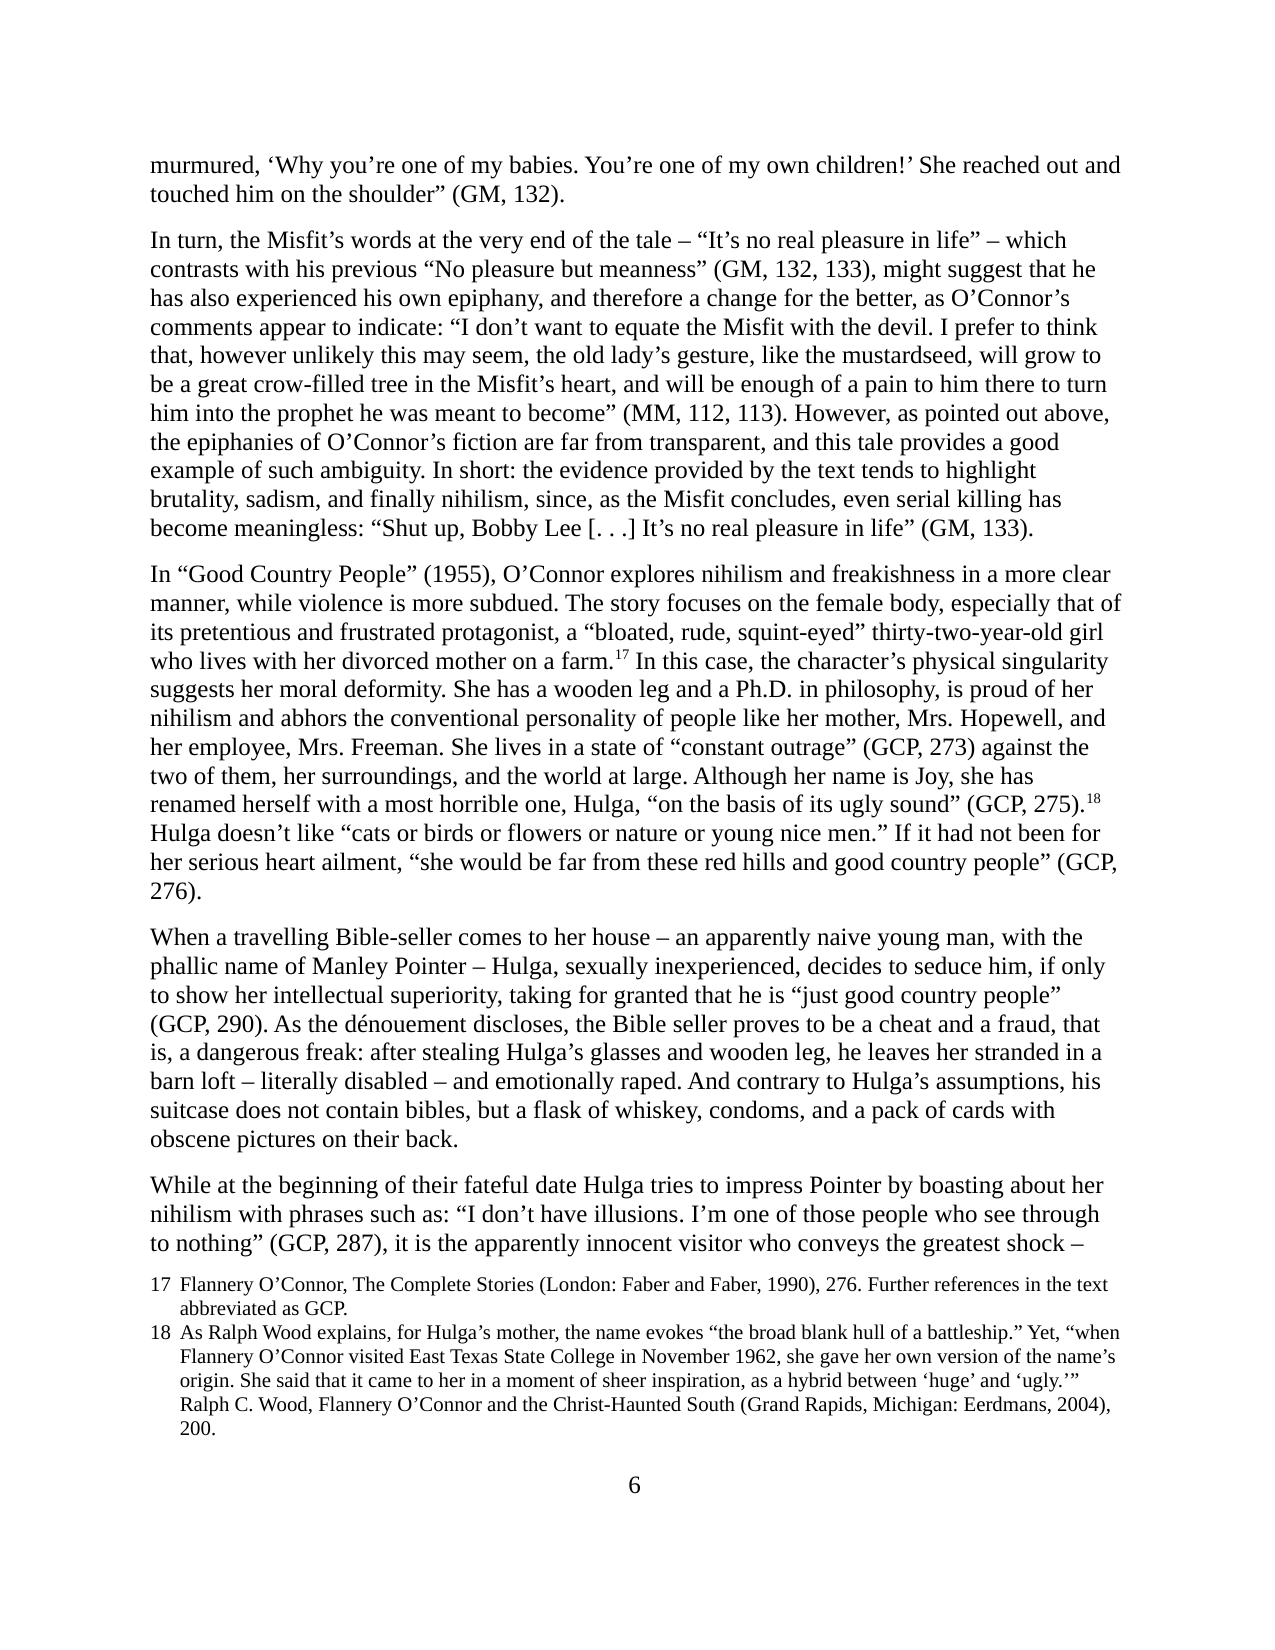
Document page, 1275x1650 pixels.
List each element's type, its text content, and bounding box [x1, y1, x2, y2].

text When a travelling Bible-seller comes to her house – an apparently naive young man, with the phallic name of Manley Pointer – Hulga, sexually inexperienced, decides to seduce him, if only to show her intellectual superiority, taking for granted that he is “just good country people” (GCP, 290). As the dénouement discloses, the Bible seller proves to be a cheat and a fraud, that is, a dangerous freak: after stealing Hulga’s glasses and wooden leg, he leaves her stranded in a barn loft – literally disabled – and emotionally raped. And contrary to Hulga’s assumptions, his suitcase does not contain bibles, but a flask of whiskey, condoms, and a pack of cards with obscene pictures on their back. [150, 922, 1125, 1152]
text As Ralph Wood explains, for Hulga’s mother, the name evokes “the broad blank hull of a battleship.” Yet, “when Flannery O’Connor visited East Texas State College in November 1962, she gave her own version of the name’s origin. She said that it came to her in a moment of sheer inspiration, as a hybrid between ‘huge’ and ‘ugly.’” Ralph C. Wood, Flannery O’Connor and the Christ-Haunted South (Grand Rapids, Michigan: Eerdmans, 2004), 200. [150, 1320, 1125, 1440]
text Flannery O’Connor, The Complete Stories (London: Faber and Faber, 1990), 276. Further references in the text abbreviated as GCP. [150, 1272, 1125, 1320]
text murmured, ‘Why you’re one of my babies. You’re one of my own children!’ She reached out and touched him on the shoulder” (GM, 132). [150, 150, 1125, 207]
text While at the beginning of their fateful date Hulga tries to impress Pointer by boasting about her nihilism with phrases such as: “I don’t have illusions. I’m one of those people who see through to nothing” (GCP, 287), it is the apparently innocent visitor who conveys the greatest shock – [150, 1170, 1125, 1257]
text In turn, the Misfit’s words at the very end of the tale – “It’s no real pleasure in life” – which contrasts with his previous “No pleasure but meanness” (GM, 132, 133), might suggest that he has also experienced his own epiphany, and therefore a change for the better, as O’Connor’s comments appear to indicate: “I don’t want to equate the Misfit with the devil. I prefer to think that, however unlikely this may seem, the old lady’s gesture, like the mustardseed, will grow to be a great crow-filled tree in the Misfit’s heart, and will be enough of a pain to him there to turn him into the prophet he was meant to become” (MM, 112, 113). However, as pointed out above, the epiphanies of O’Connor’s fiction are far from transparent, and this tale provides a good example of such ambiguity. In short: the evidence provided by the text tends to highlight brutality, sadism, and finally nihilism, since, as the Misfit concludes, even serial killing has become meaningless: “Shut up, Bobby Lee [. . .] It’s no real pleasure in life” (GM, 133). [150, 225, 1125, 542]
text In “Good Country People” (1955), O’Connor explores nihilism and freakishness in a more clear manner, while violence is more subdued. The story focuses on the female body, especially that of its pretentious and frustrated protagonist, a “bloated, rude, squint-eyed” thirty-two-year-old girl who lives with her divorced mother on a farm. In this case, the character’s physical singularity suggests her moral deformity. She has a wooden leg and a Ph.D. in philosophy, is proud of her nihilism and abhors the conventional personality of people like her mother, Mrs. Hopewell, and her employee, Mrs. Freeman. She lives in a state of “constant outrage” (GCP, 273) against the two of them, her surroundings, and the world at large. Although her name is Joy, she has renamed herself with a most horrible one, Hulga, “on the basis of its ugly sound” (GCP, 275). Hulga doesn’t like “cats or birds or flowers or nature or young nice men.” If it had not been for her serious heart ailment, “she would be far from these red hills and good country people” (GCP, 276). [150, 559, 1125, 904]
